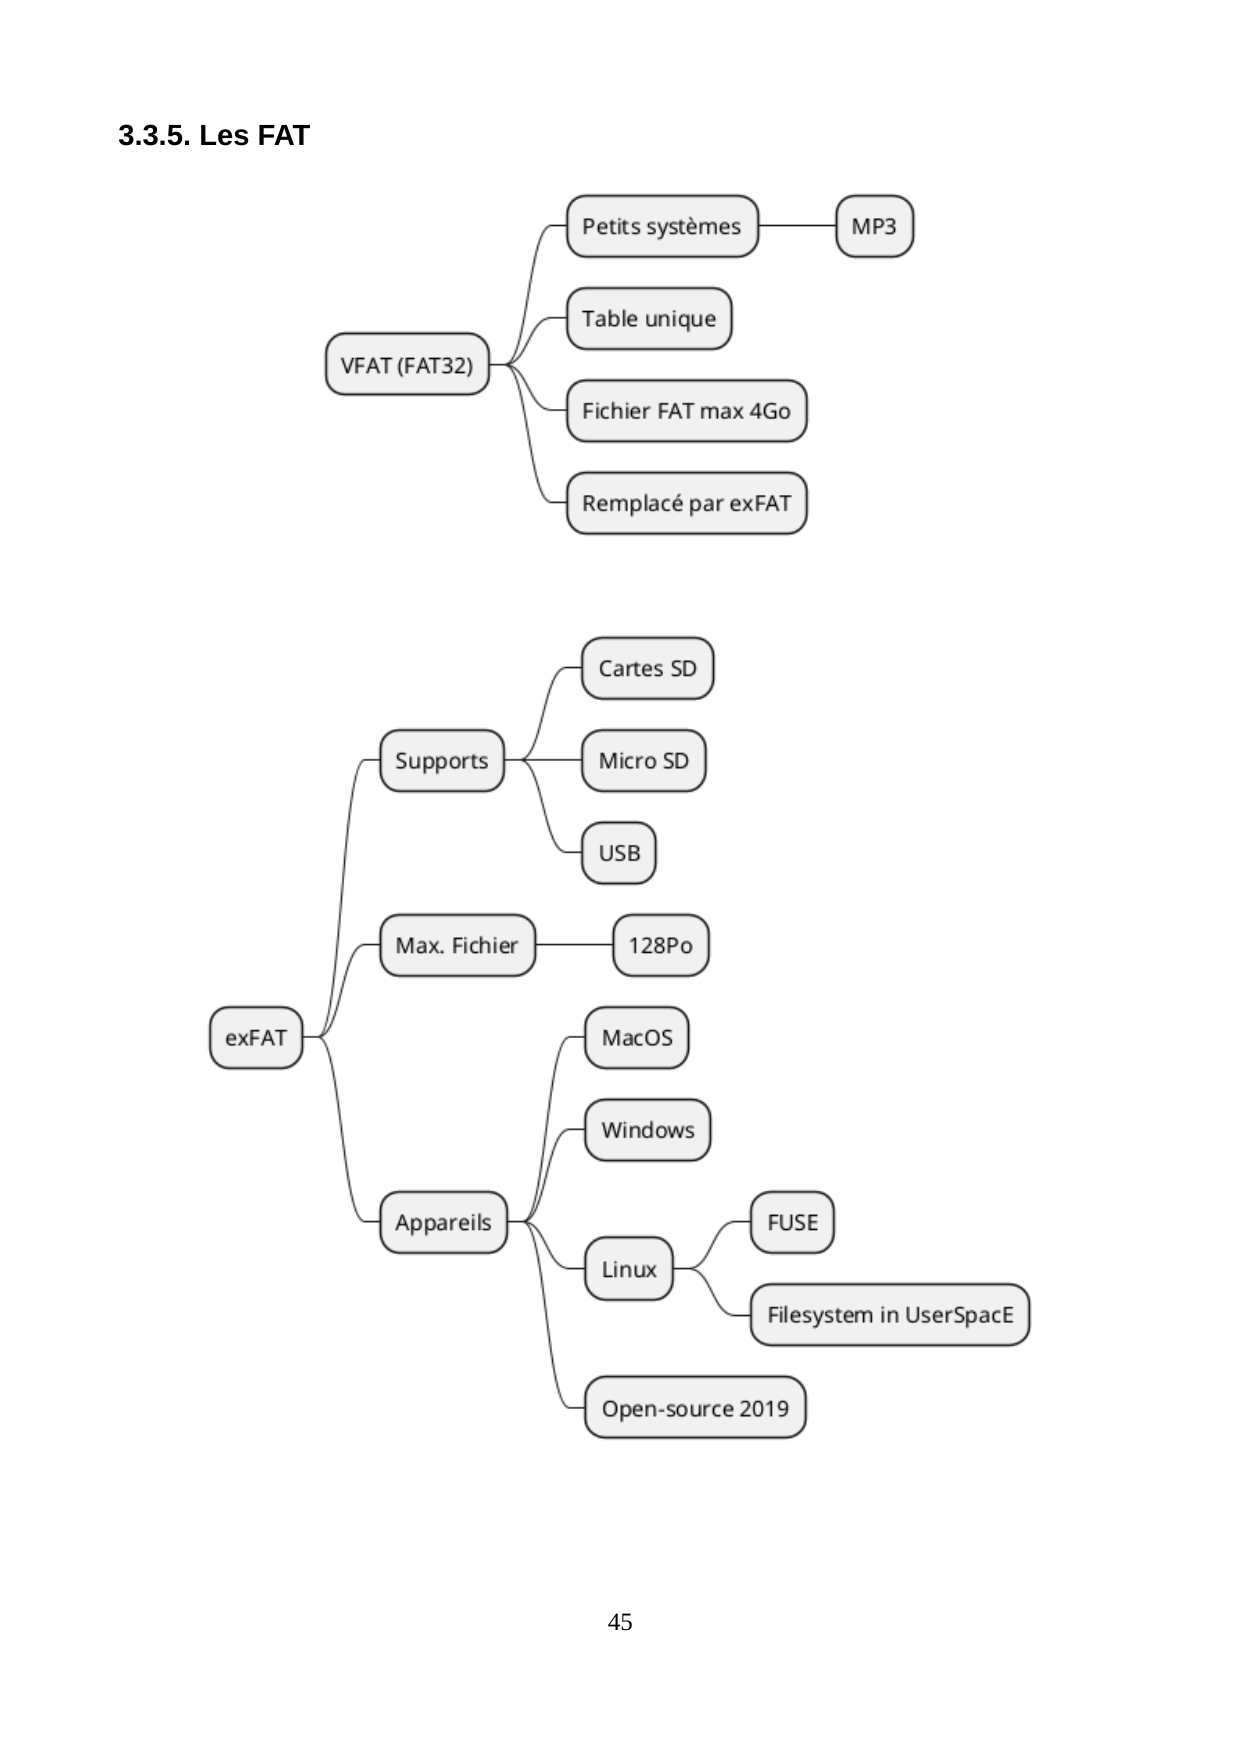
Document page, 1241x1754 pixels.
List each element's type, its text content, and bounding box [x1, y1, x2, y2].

subtitle Les FAT [118, 118, 1122, 152]
